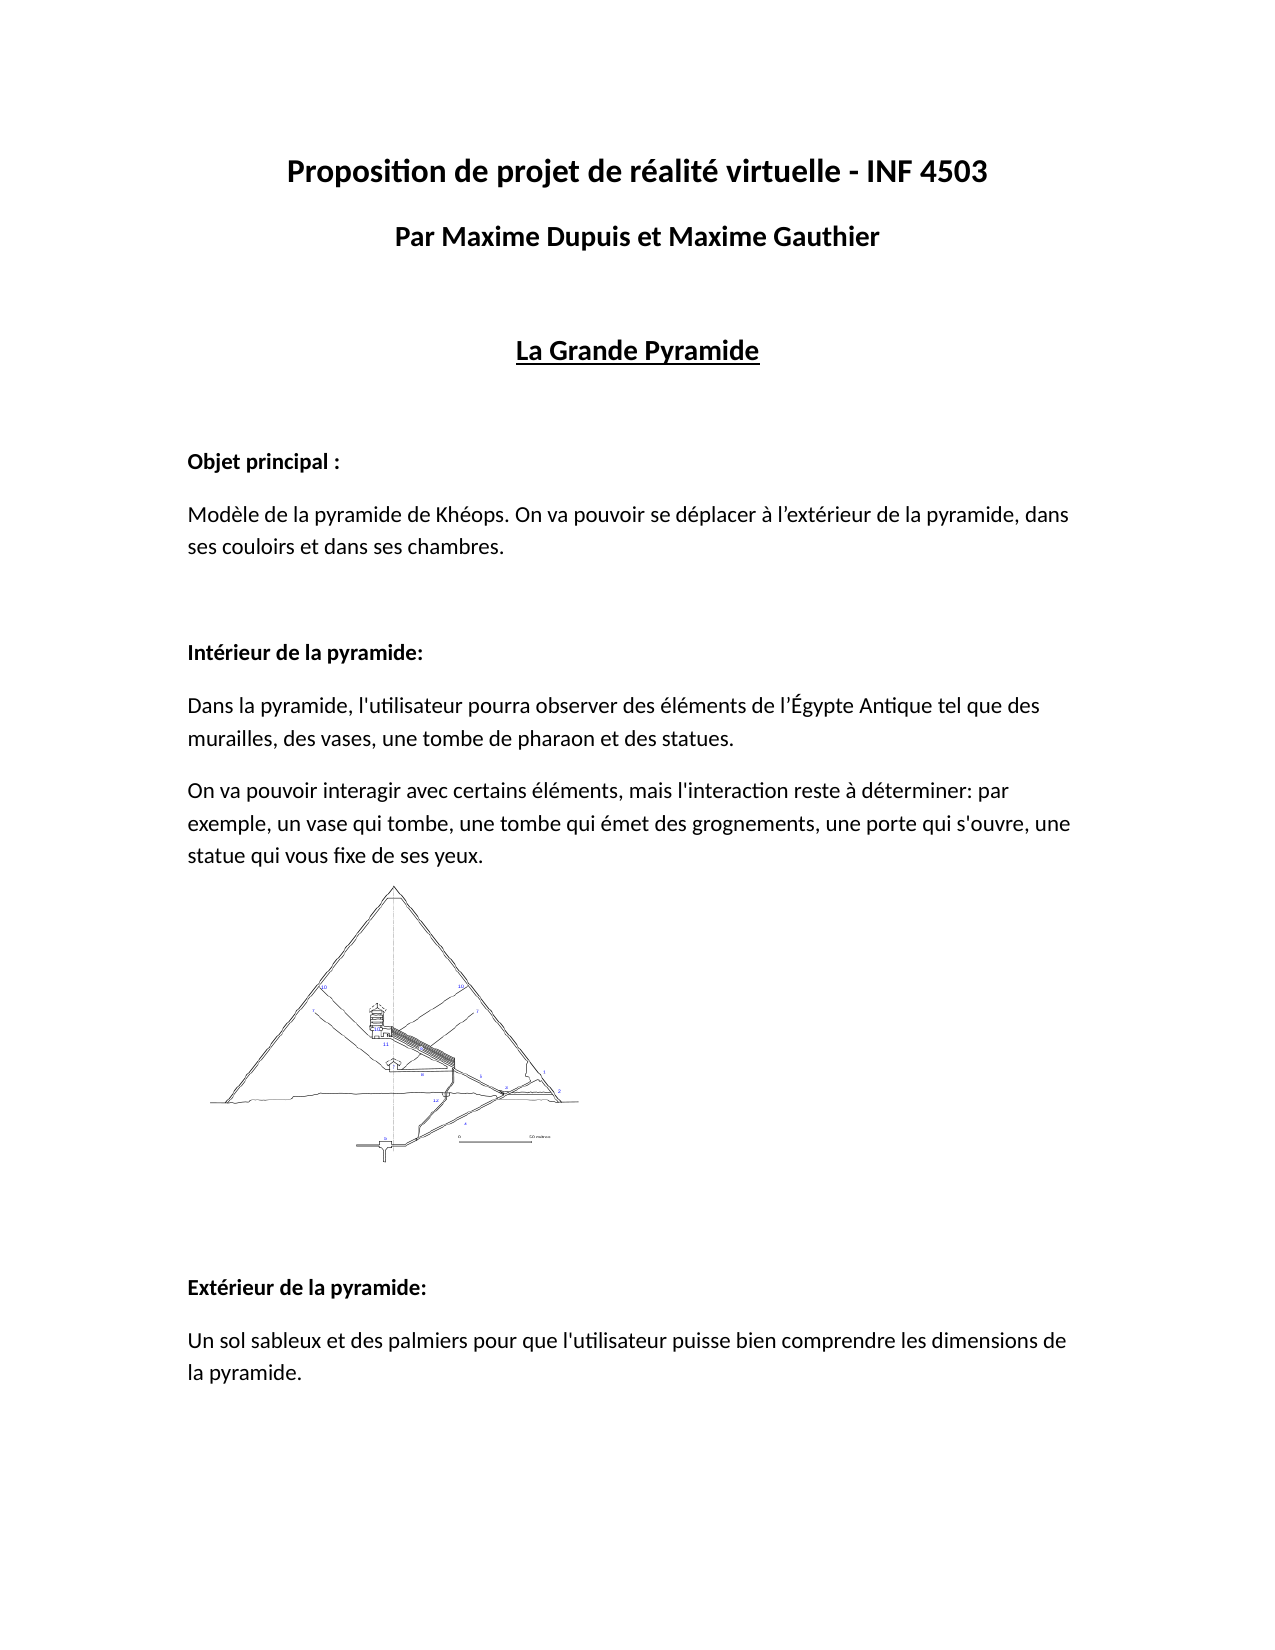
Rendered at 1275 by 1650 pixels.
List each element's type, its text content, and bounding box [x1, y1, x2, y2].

text Intérieur de la pyramide: [187, 638, 1087, 666]
text Modèle de la pyramide de Khéops. On va pouvoir se déplacer à l’extérieur de la pyramide, dans ses couloirs et dans ses chambres. [187, 500, 1087, 560]
text On va pouvoir interagir avec certains éléments, mais l'interaction reste à déterminer: par exemple, un vase qui tombe, une tombe qui émet des grognements, une porte qui s'ouvre, une statue qui vous fixe de ses yeux. [187, 777, 1087, 869]
text La Grande Pyramide [187, 332, 1087, 368]
text Un sol sableux et des palmiers pour que l'utilisateur puisse bien comprendre les dimensions de la pyramide. [187, 1326, 1087, 1386]
text Extérieur de la pyramide: [187, 1273, 1087, 1301]
text Dans la pyramide, l'utilisateur pourra observer des éléments de l’Égypte Antique tel que des murailles, des vases, une tombe de pharaon et des statues. [187, 691, 1087, 752]
picture [209, 882, 579, 1163]
text Objet principal : [187, 447, 1087, 475]
text Proposition de projet de réalité virtuelle - INF 4503 [187, 150, 1087, 191]
text Par Maxime Dupuis et Maxime Gauthier [187, 218, 1087, 253]
